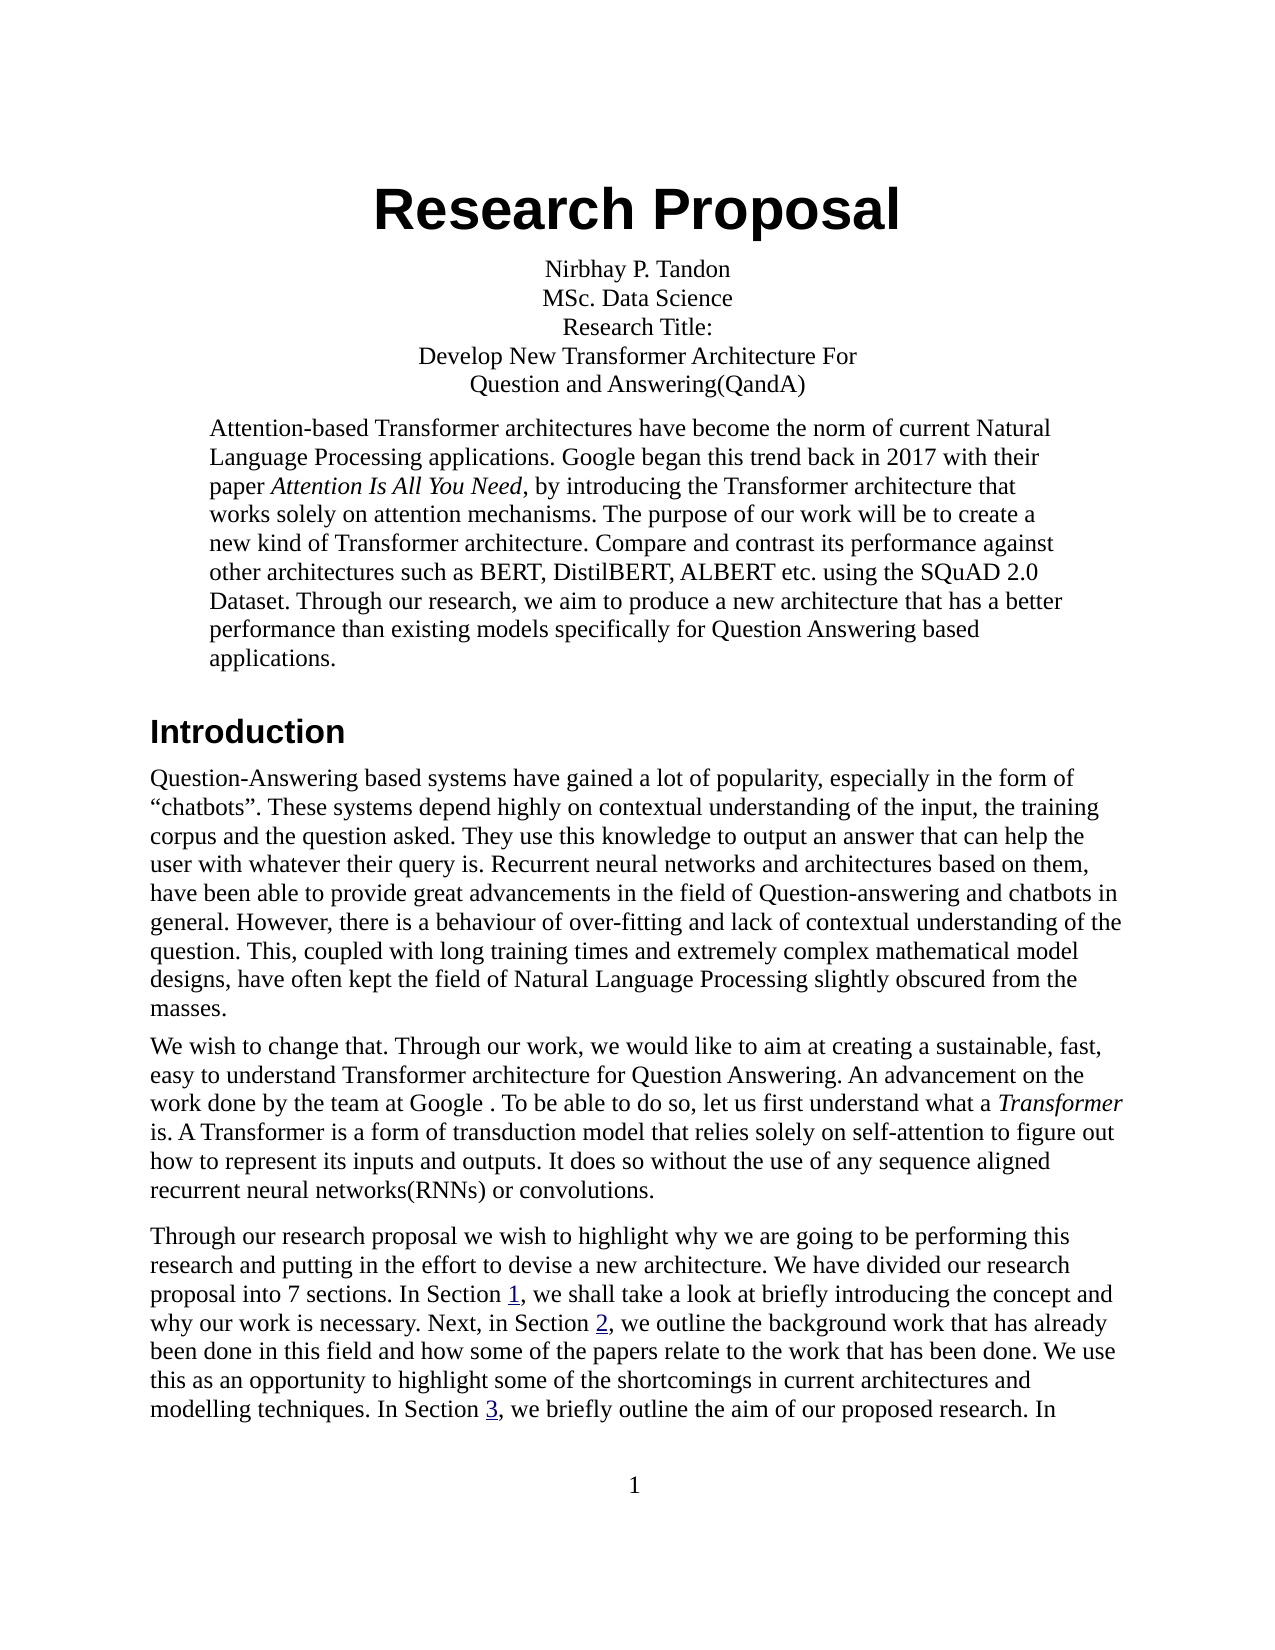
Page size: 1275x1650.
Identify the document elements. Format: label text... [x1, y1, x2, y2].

subtitle Introduction [150, 712, 1125, 751]
text We wish to change that. Through our work, we would like to aim at creating a sustainable, fast, easy to understand Transformer architecture for Question Answering. An advancement on the work done by the team at Google . To be able to do so, let us first understand what a Transformer is. A Transformer is a form of transduction model that relies solely on self-attention to figure out how to represent its inputs and outputs. It does so without the use of any sequence aligned recurrent neural networks(RNNs) or convolutions. [150, 1031, 1125, 1203]
text Attention-based Transformer architectures have become the norm of current Natural Language Processing applications. Google began this trend back in 2017 with their paper Attention Is All You Need, by introducing the Transformer architecture that works solely on attention mechanisms. The purpose of our work will be to create a new kind of Transformer architecture. Compare and contrast its performance against other architectures such as BERT, DistilBERT, ALBERT etc. using the SQuAD 2.0 Dataset. Through our research, we aim to produce a new architecture that has a better performance than existing models specifically for Question Answering based applications. [209, 413, 1066, 672]
text Through our research proposal we wish to highlight why we are going to be performing this research and putting in the effort to devise a new architecture. We have divided our research proposal into 7 sections. In Section 1, we shall take a look at briefly introducing the concept and why our work is necessary. Next, in Section 2, we outline the background work that has already been done in this field and how some of the papers relate to the work that has been done. We use this as an opportunity to highlight some of the shortcomings in current architectures and modelling techniques. In Section 3, we briefly outline the aim of our proposed research. In [150, 1221, 1125, 1423]
text Nirbhay P. Tandon MSc. Data Science Research Title: Develop New Transformer Architecture For Question and Answering(QandA) [150, 254, 1125, 398]
title Research Proposal [150, 175, 1125, 242]
text Question-Answering based systems have gained a lot of popularity, especially in the form of “chatbots”. These systems depend highly on contextual understanding of the input, the training corpus and the question asked. They use this knowledge to output an answer that can help the user with whatever their query is. Recurrent neural networks and architectures based on them, have been able to provide great advancements in the field of Question-answering and chatbots in general. However, there is a behaviour of over-fitting and lack of contextual understanding of the question. This, coupled with long training times and extremely complex mathematical model designs, have often kept the field of Natural Language Processing slightly obscured from the masses. [150, 763, 1125, 1022]
